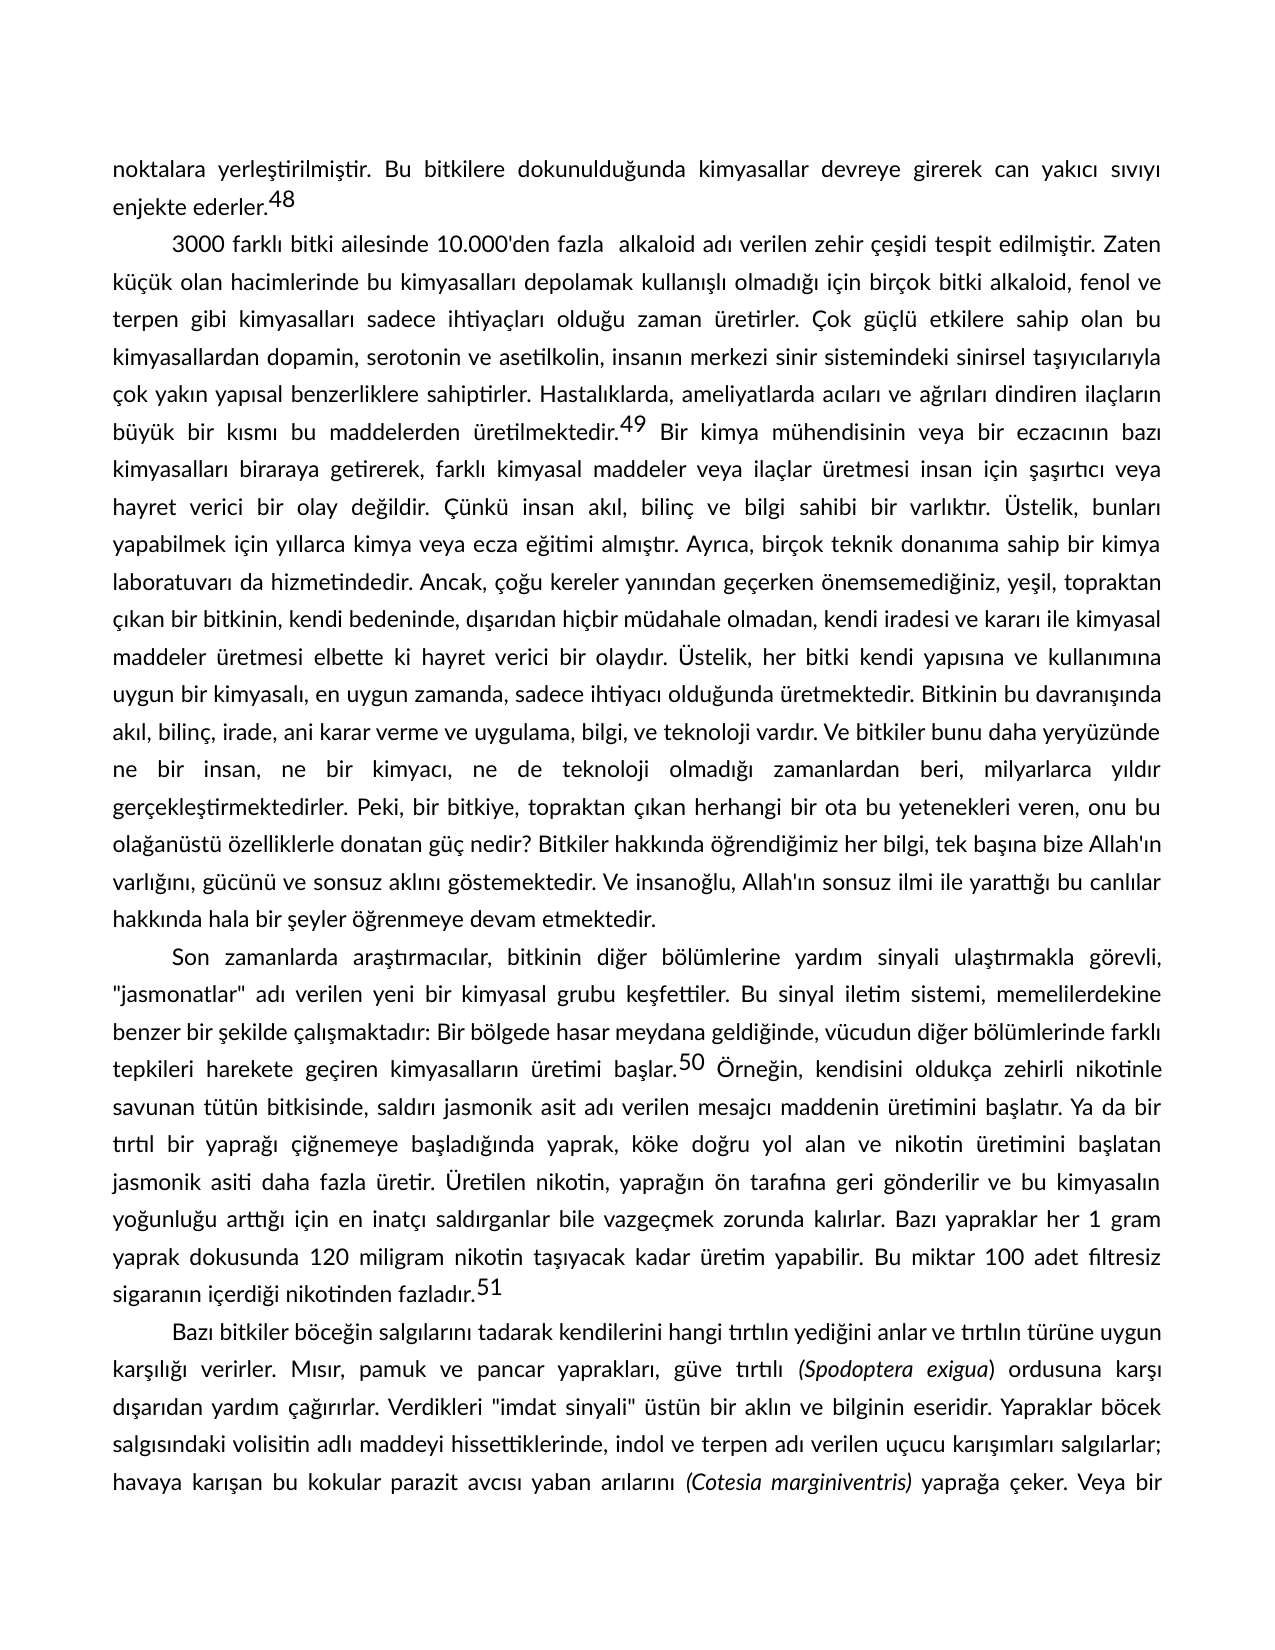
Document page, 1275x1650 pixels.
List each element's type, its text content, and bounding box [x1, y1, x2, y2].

text Son zamanlarda araştırmacılar, bitkinin diğer bölümlerine yardım sinyali ulaştırmakla görevli, "jasmonatlar" adı verilen yeni bir kimyasal grubu keşfettiler. Bu sinyal iletim sistemi, memelilerdekine benzer bir şekilde çalışmaktadır: Bir bölgede hasar meydana geldiğinde, vücudun diğer bölümlerinde farklı tepkileri harekete geçiren kimyasalların üretimi başlar.50 Örneğin, kendisini oldukça zehirli nikotinle savunan tütün bitkisinde, saldırı jasmonik asit adı verilen mesajcı maddenin üretimini başlatır. Ya da bir tırtıl bir yaprağı çiğnemeye başladığında yaprak, köke doğru yol alan ve nikotin üretimini başlatan jasmonik asiti daha fazla üretir. Üretilen nikotin, yaprağın ön tarafına geri gönderilir ve bu kimyasalın yoğunluğu arttığı için en inatçı saldırganlar bile vazgeçmek zorunda kalırlar. Bazı yapraklar her 1 gram yaprak dokusunda 120 miligram nikotin taşıyacak kadar üretim yapabilir. Bu miktar 100 adet filtresiz sigaranın içerdiği nikotinden fazladır.51 [112, 935, 1162, 1310]
text noktalara yerleştirilmiştir. Bu bitkilere dokunulduğunda kimyasallar devreye girerek can yakıcı sıvıyı enjekte ederler.48 [112, 148, 1162, 223]
text 3000 farklı bitki ailesinde 10.000'den fazla alkaloid adı verilen zehir çeşidi tespit edilmiştir. Zaten küçük olan hacimlerinde bu kimyasalları depolamak kullanışlı olmadığı için birçok bitki alkaloid, fenol ve terpen gibi kimyasalları sadece ihtiyaçları olduğu zaman üretirler. Çok güçlü etkilere sahip olan bu kimyasallardan dopamin, serotonin ve asetilkolin, insanın merkezi sinir sistemindeki sinirsel taşıyıcılarıyla çok yakın yapısal benzerliklere sahiptirler. Hastalıklarda, ameliyatlarda acıları ve ağrıları dindiren ilaçların büyük bir kısmı bu maddelerden üretilmektedir.49 Bir kimya mühendisinin veya bir eczacının bazı kimyasalları biraraya getirerek, farklı kimyasal maddeler veya ilaçlar üretmesi insan için şaşırtıcı veya hayret verici bir olay değildir. Çünkü insan akıl, bilinç ve bilgi sahibi bir varlıktır. Üstelik, bunları yapabilmek için yıllarca kimya veya ecza eğitimi almıştır. Ayrıca, birçok teknik donanıma sahip bir kimya laboratuvarı da hizmetindedir. Ancak, çoğu kereler yanından geçerken önemsemediğiniz, yeşil, topraktan çıkan bir bitkinin, kendi bedeninde, dışarıdan hiçbir müdahale olmadan, kendi iradesi ve kararı ile kimyasal maddeler üretmesi elbette ki hayret verici bir olaydır. Üstelik, her bitki kendi yapısına ve kullanımına uygun bir kimyasalı, en uygun zamanda, sadece ihtiyacı olduğunda üretmektedir. Bitkinin bu davranışında akıl, bilinç, irade, ani karar verme ve uygulama, bilgi, ve teknoloji vardır. Ve bitkiler bunu daha yeryüzünde ne bir insan, ne bir kimyacı, ne de teknoloji olmadığı zamanlardan beri, milyarlarca yıldır gerçekleştirmektedirler. Peki, bir bitkiye, topraktan çıkan herhangi bir ota bu yetenekleri veren, onu bu olağanüstü özelliklerle donatan güç nedir? Bitkiler hakkında öğrendiğimiz her bilgi, tek başına bize Allah'ın varlığını, gücünü ve sonsuz aklını göstemektedir. Ve insanoğlu, Allah'ın sonsuz ilmi ile yarattığı bu canlılar hakkında hala bir şeyler öğrenmeye devam etmektedir. [112, 223, 1162, 935]
text Bazı bitkiler böceğin salgılarını tadarak kendilerini hangi tırtılın yediğini anlar ve tırtılın türüne uygun karşılığı verirler. Mısır, pamuk ve pancar yaprakları, güve tırtılı (Spodoptera exigua) ordusuna karşı dışarıdan yardım çağırırlar. Verdikleri "imdat sinyali" üstün bir aklın ve bilginin eseridir. Yapraklar böcek salgısındaki volisitin adlı maddeyi hissettiklerinde, indol ve terpen adı verilen uçucu karışımları salgılarlar; havaya karışan bu kokular parazit avcısı yaban arılarını (Cotesia marginiventris) yaprağa çeker. Veya bir [112, 1310, 1162, 1498]
